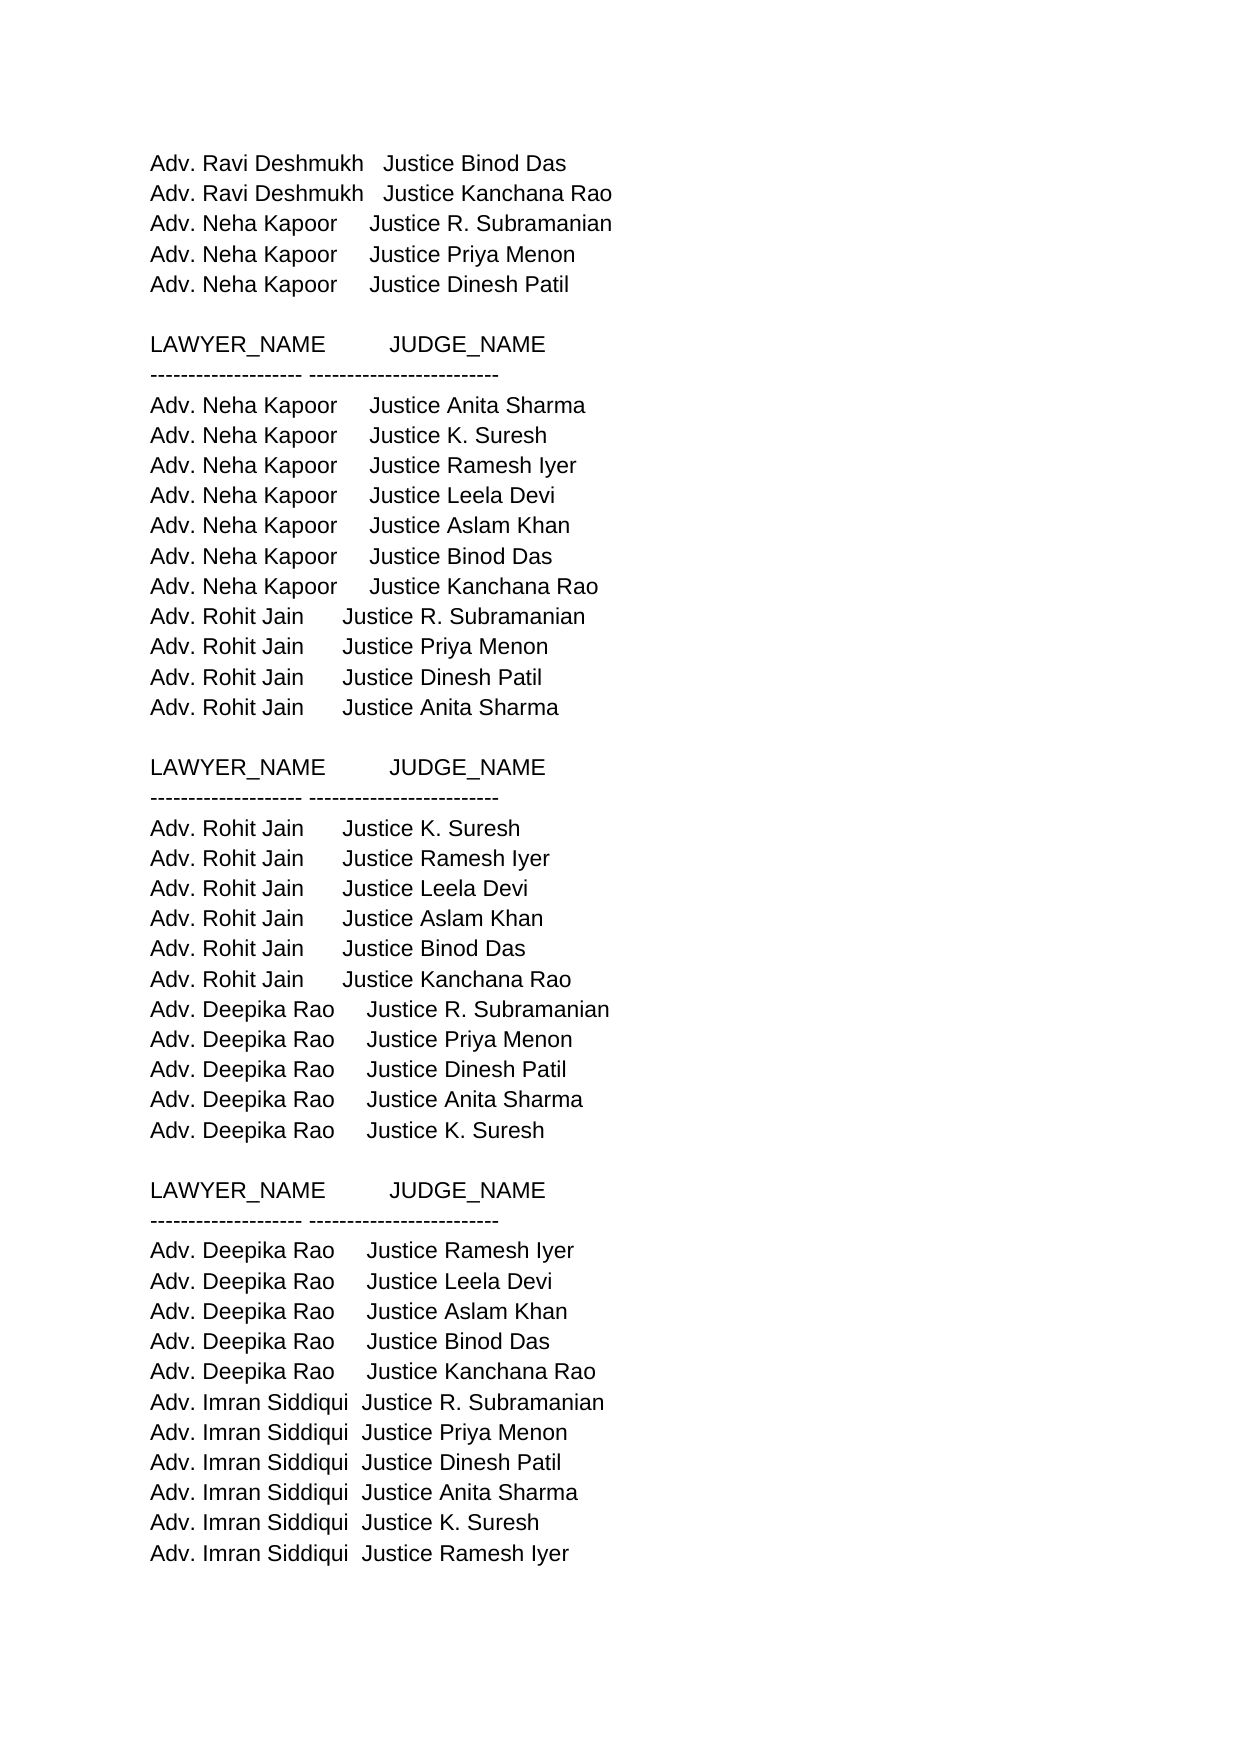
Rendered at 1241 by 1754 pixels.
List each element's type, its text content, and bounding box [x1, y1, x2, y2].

text Adv. Neha Kapoor Justice Ramesh Iyer [150, 452, 1090, 478]
text Adv. Imran Siddiqui Justice Dinesh Patil [150, 1449, 1090, 1475]
text Adv. Neha Kapoor Justice R. Subramanian [150, 210, 1090, 237]
text Adv. Neha Kapoor Justice Priya Menon [150, 241, 1090, 267]
text Adv. Deepika Rao Justice Binod Das [150, 1328, 1090, 1354]
text LAWYER_NAME JUDGE_NAME [150, 1177, 1090, 1203]
text Adv. Deepika Rao Justice Dinesh Patil [150, 1056, 1090, 1083]
text Adv. Ravi Deshmukh Justice Kanchana Rao [150, 180, 1090, 207]
text Adv. Deepika Rao Justice R. Subramanian [150, 996, 1090, 1022]
text Adv. Rohit Jain Justice Dinesh Patil [150, 663, 1090, 690]
text Adv. Neha Kapoor Justice Anita Sharma [150, 392, 1090, 418]
text -------------------- ------------------------- [150, 1207, 1090, 1234]
text Adv. Rohit Jain Justice R. Subramanian [150, 603, 1090, 629]
text Adv. Deepika Rao Justice Aslam Khan [150, 1298, 1090, 1324]
text Adv. Rohit Jain Justice Priya Menon [150, 633, 1090, 660]
text LAWYER_NAME JUDGE_NAME [150, 754, 1090, 781]
text Adv. Neha Kapoor Justice Dinesh Patil [150, 271, 1090, 297]
text Adv. Rohit Jain Justice Leela Devi [150, 875, 1090, 901]
text Adv. Rohit Jain Justice Anita Sharma [150, 694, 1090, 720]
text Adv. Imran Siddiqui Justice Anita Sharma [150, 1479, 1090, 1506]
text Adv. Rohit Jain Justice K. Suresh [150, 814, 1090, 841]
text Adv. Neha Kapoor Justice K. Suresh [150, 422, 1090, 448]
text Adv. Deepika Rao Justice K. Suresh [150, 1117, 1090, 1143]
text Adv. Imran Siddiqui Justice K. Suresh [150, 1509, 1090, 1536]
text Adv. Neha Kapoor Justice Binod Das [150, 543, 1090, 569]
text Adv. Rohit Jain Justice Binod Das [150, 935, 1090, 962]
text Adv. Deepika Rao Justice Leela Devi [150, 1268, 1090, 1294]
text Adv. Rohit Jain Justice Kanchana Rao [150, 966, 1090, 992]
text Adv. Rohit Jain Justice Ramesh Iyer [150, 845, 1090, 871]
text Adv. Deepika Rao Justice Kanchana Rao [150, 1358, 1090, 1385]
text Adv. Imran Siddiqui Justice Ramesh Iyer [150, 1539, 1090, 1566]
text Adv. Deepika Rao Justice Ramesh Iyer [150, 1237, 1090, 1264]
text -------------------- ------------------------- [150, 784, 1090, 811]
text Adv. Ravi Deshmukh Justice Binod Das [150, 150, 1090, 176]
text Adv. Imran Siddiqui Justice Priya Menon [150, 1419, 1090, 1445]
text Adv. Rohit Jain Justice Aslam Khan [150, 905, 1090, 932]
text Adv. Neha Kapoor Justice Leela Devi [150, 482, 1090, 509]
text Adv. Deepika Rao Justice Anita Sharma [150, 1086, 1090, 1113]
text Adv. Imran Siddiqui Justice R. Subramanian [150, 1388, 1090, 1415]
text Adv. Deepika Rao Justice Priya Menon [150, 1026, 1090, 1052]
text Adv. Neha Kapoor Justice Aslam Khan [150, 512, 1090, 539]
text Adv. Neha Kapoor Justice Kanchana Rao [150, 573, 1090, 599]
text LAWYER_NAME JUDGE_NAME [150, 331, 1090, 358]
text -------------------- ------------------------- [150, 361, 1090, 388]
